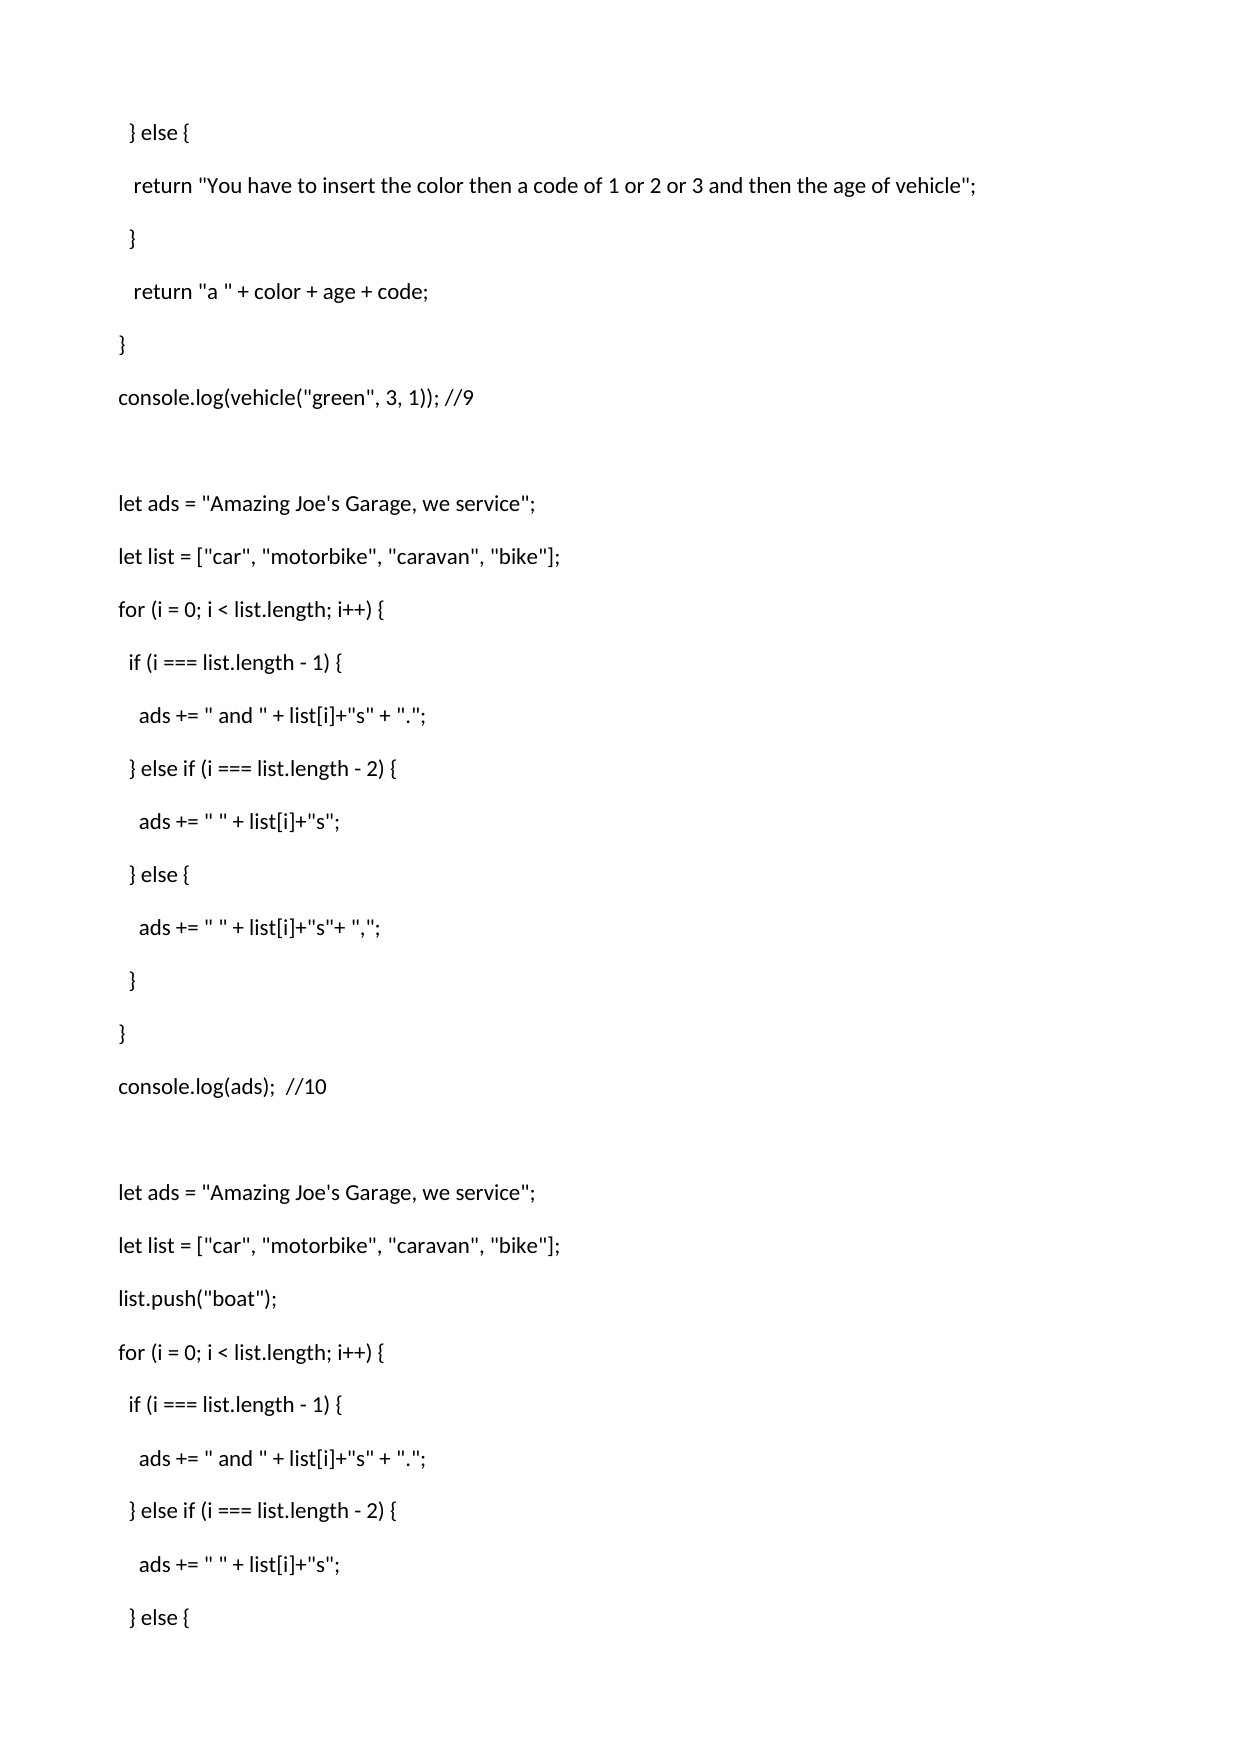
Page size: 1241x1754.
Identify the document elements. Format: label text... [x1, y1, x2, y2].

text let ads = "Amazing Joe's Garage, we service"; [118, 1178, 1122, 1207]
text return "You have to insert the color then a code of 1 or 2 or 3 and then the age of vehicle"; [118, 171, 1122, 199]
text let ads = "Amazing Joe's Garage, we service"; [118, 489, 1122, 517]
text } [118, 1019, 1122, 1047]
text for (i = 0; i < list.length; i++) { [118, 595, 1122, 623]
text let list = ["car", "motorbike", "caravan", "bike"]; [118, 542, 1122, 570]
text } else { [118, 118, 1122, 146]
text console.log(ads); //10 [118, 1072, 1122, 1101]
text console.log(vehicle("green", 3, 1)); //9 [118, 383, 1122, 411]
text } else { [118, 1603, 1122, 1631]
text } else if (i === list.length - 2) { [118, 754, 1122, 782]
text if (i === list.length - 1) { [118, 648, 1122, 676]
text return "a " + color + age + code; [118, 277, 1122, 305]
text ads += " " + list[i]+"s"+ ","; [118, 913, 1122, 941]
text ads += " " + list[i]+"s"; [118, 807, 1122, 835]
text let list = ["car", "motorbike", "caravan", "bike"]; [118, 1232, 1122, 1259]
text } [118, 224, 1122, 252]
text } else { [118, 860, 1122, 888]
text ads += " and " + list[i]+"s" + "."; [118, 701, 1122, 729]
text } else if (i === list.length - 2) { [118, 1497, 1122, 1525]
text list.push("boat"); [118, 1284, 1122, 1313]
text if (i === list.length - 1) { [118, 1391, 1122, 1419]
text ads += " and " + list[i]+"s" + "."; [118, 1444, 1122, 1472]
text } [118, 966, 1122, 994]
text for (i = 0; i < list.length; i++) { [118, 1338, 1122, 1366]
text } [118, 330, 1122, 358]
text ads += " " + list[i]+"s"; [118, 1550, 1122, 1578]
